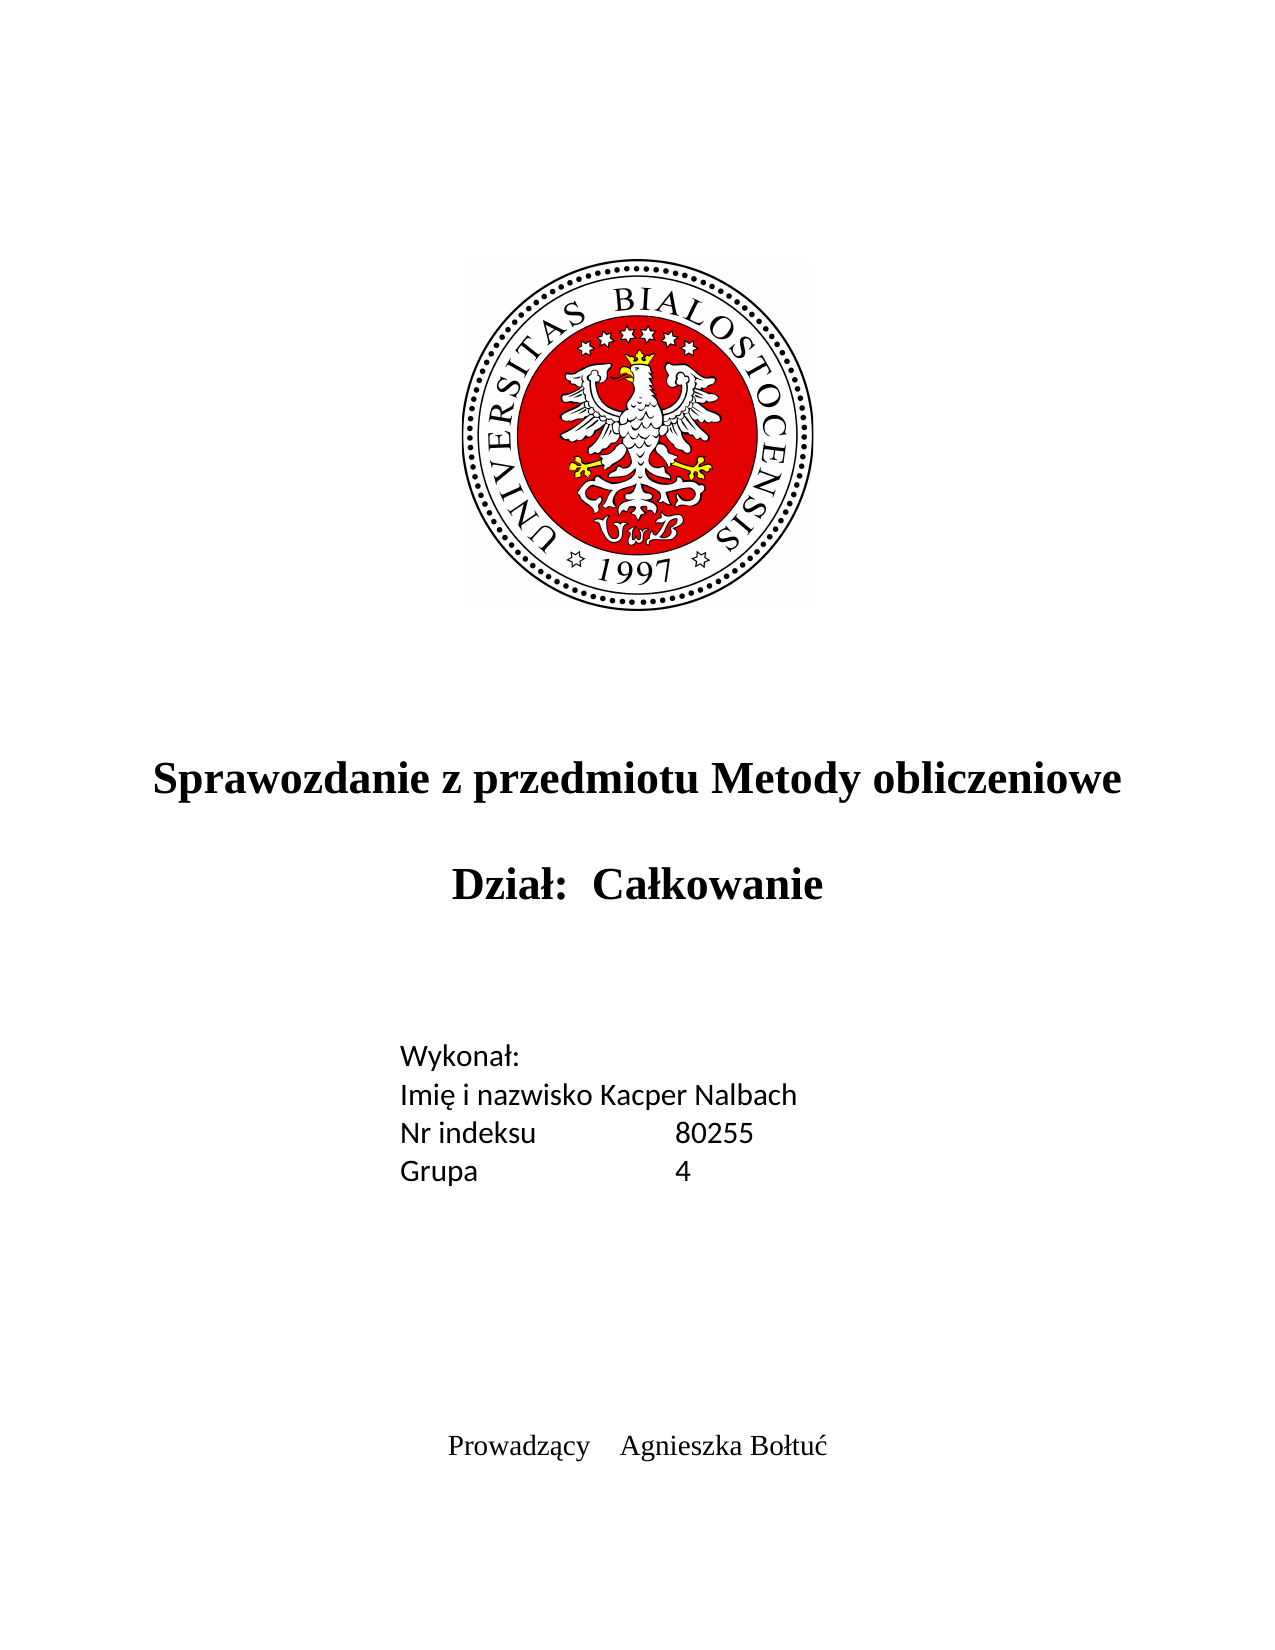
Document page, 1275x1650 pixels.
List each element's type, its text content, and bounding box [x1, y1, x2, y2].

text Sprawozdanie z przedmiotu Metody obliczeniowe [75, 751, 1200, 804]
text Wykonał: [400, 1036, 1200, 1074]
text Imię i nazwisko Kacper Nalbach [400, 1074, 1200, 1113]
picture [461, 259, 814, 611]
text Dział: Całkowanie [75, 857, 1200, 909]
text Prowadzący Agnieszka Bołtuć [75, 1428, 1200, 1461]
text Grupa 4 [400, 1151, 1200, 1189]
text Nr indeksu 80255 [400, 1113, 1200, 1151]
